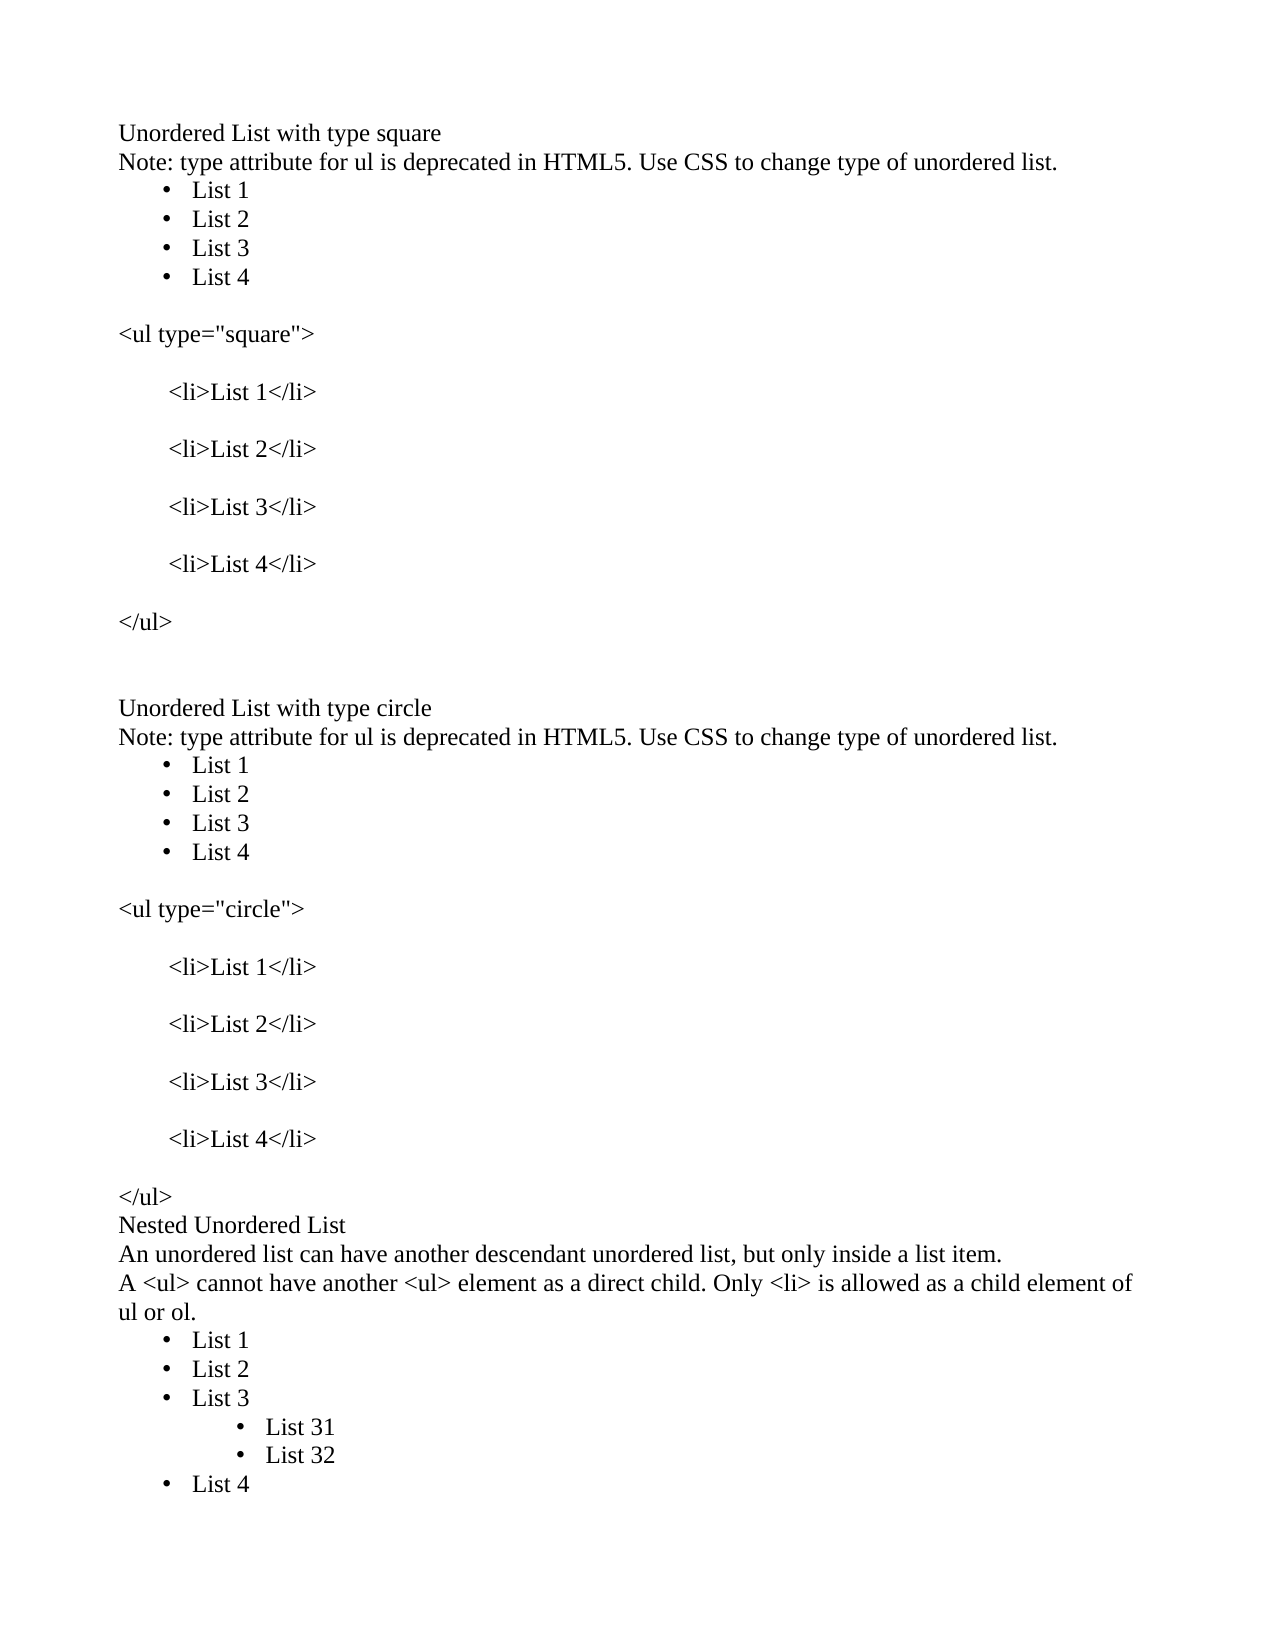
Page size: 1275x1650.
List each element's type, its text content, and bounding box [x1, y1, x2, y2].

list List 31 [236, 1412, 1157, 1441]
text Unordered List with type circle [118, 693, 1157, 722]
text <li>List 1</li> [118, 952, 1157, 981]
text <li>List 1</li> [118, 377, 1157, 406]
list List 1 [162, 1326, 1157, 1354]
text <ul type="square"> [118, 319, 1157, 348]
text <li>List 3</li> [118, 492, 1157, 521]
list List 1 [162, 751, 1157, 779]
list List 2 [162, 204, 1157, 233]
text <li>List 2</li> [118, 1009, 1157, 1038]
text Note: type attribute for ul is deprecated in HTML5. Use CSS to change type of unordered list. [118, 147, 1157, 176]
text <li>List 4</li> [118, 1124, 1157, 1153]
text <li>List 2</li> [118, 434, 1157, 463]
text Nested Unordered List [118, 1211, 1157, 1239]
list List 3 [162, 808, 1157, 837]
text </ul> [118, 1182, 1157, 1211]
text <ul type="circle"> [118, 894, 1157, 923]
list List 2 [162, 1354, 1157, 1383]
list List 2 [162, 779, 1157, 808]
list List 1 [162, 176, 1157, 204]
text <li>List 4</li> [118, 549, 1157, 578]
list List 4 [162, 262, 1157, 291]
list List 4 [162, 837, 1157, 866]
text An unordered list can have another descendant unordered list, but only inside a list item. A <ul> cannot have another <ul> element as a direct child. Only <li> is allowed as a child element of ul or ol. [118, 1239, 1157, 1326]
text Note: type attribute for ul is deprecated in HTML5. Use CSS to change type of unordered list. [118, 722, 1157, 751]
list List 32 [236, 1441, 1157, 1469]
list List 4 [162, 1469, 1157, 1498]
list List 3 [162, 1383, 1157, 1412]
list List 3 [162, 233, 1157, 262]
text Unordered List with type square [118, 118, 1157, 147]
text <li>List 3</li> [118, 1067, 1157, 1096]
text </ul> [118, 607, 1157, 636]
